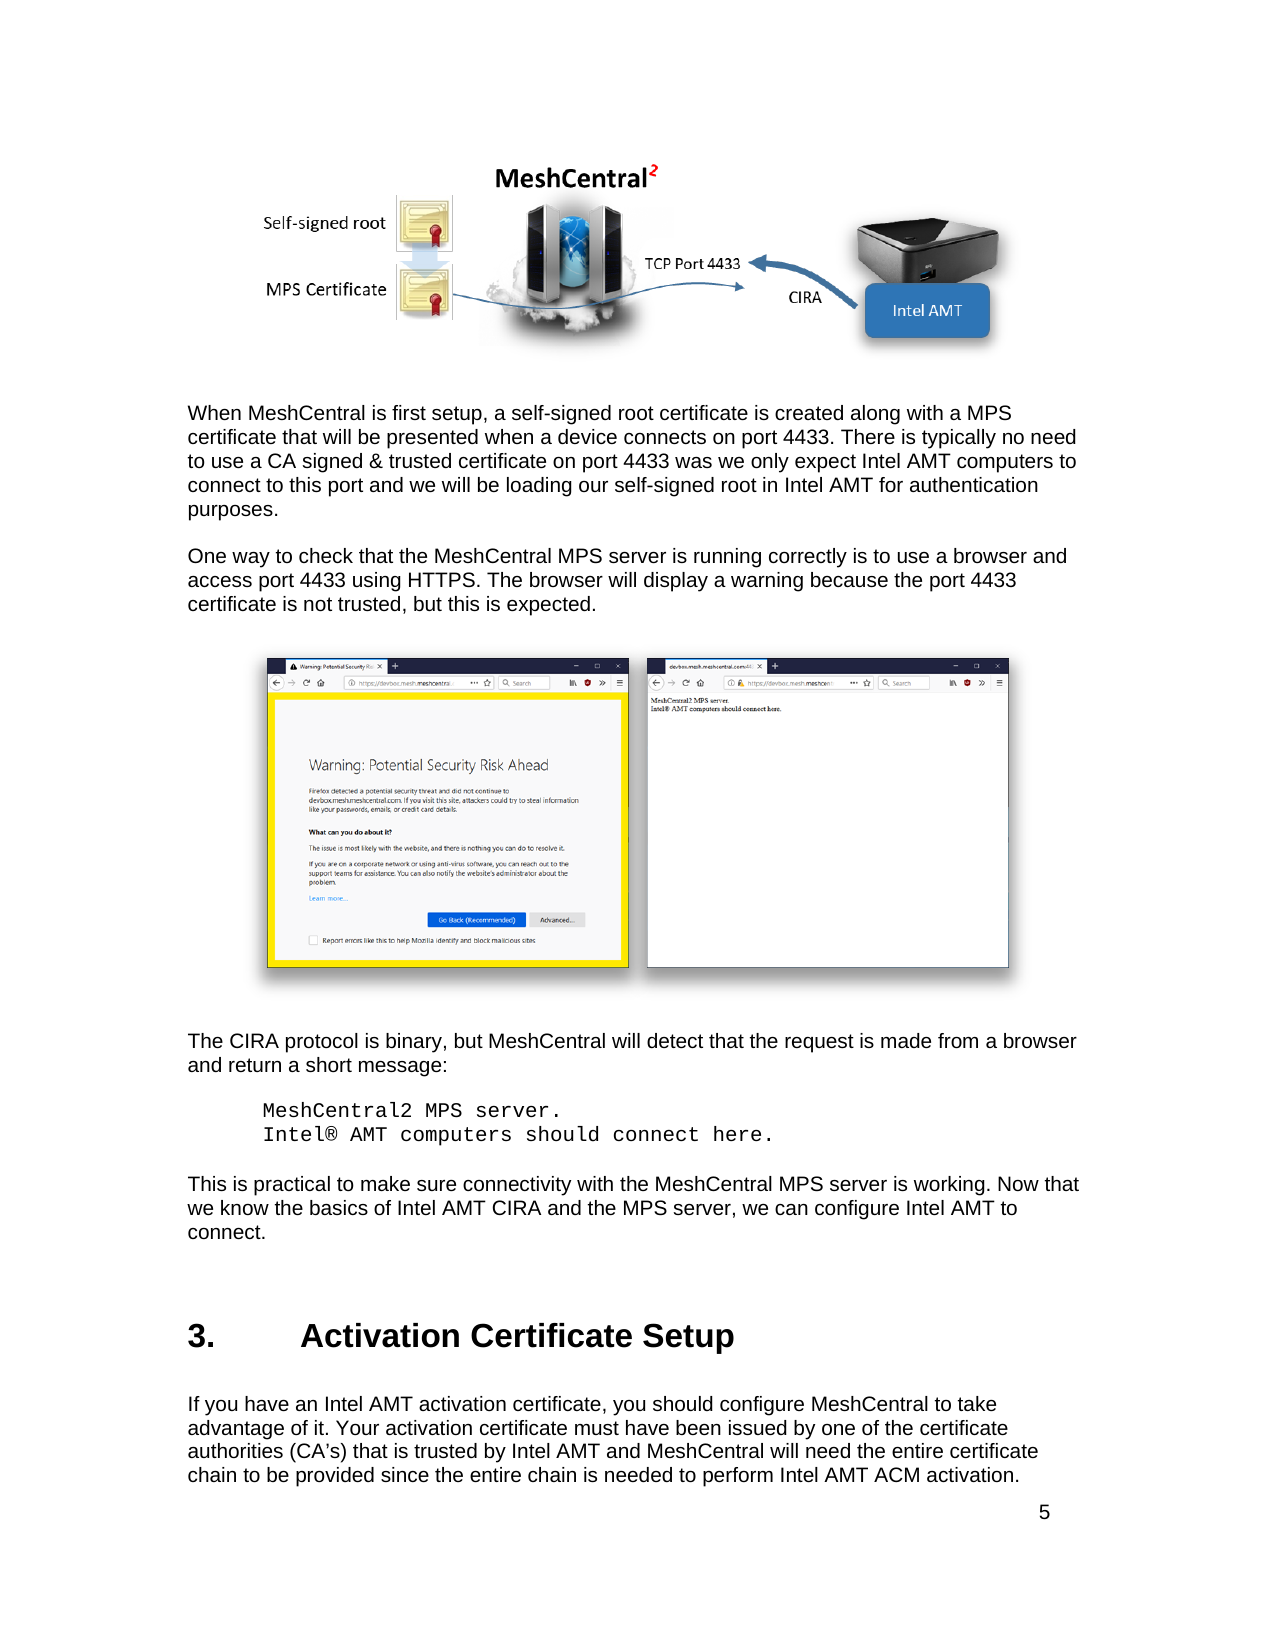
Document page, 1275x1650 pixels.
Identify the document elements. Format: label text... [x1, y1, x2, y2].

subtitle Activation Certificate Setup [187, 1317, 1087, 1355]
text If you have an Intel AMT activation certificate, you should configure MeshCentral to take advantage of it. Your activation certificate must have been issued by one of the certificate authorities (CA’s) that is trusted by Intel AMT and MeshCentral will need the entire certificate chain to be provided since the entire chain is needed to perform Intel AMT ACM activation. [187, 1391, 1087, 1487]
text This is practical to make sure connectivity with the MeshCentral MPS server is working. Now that we know the basics of Intel AMT CIRA and the MPS server, we can configure Intel AMT to connect. [187, 1172, 1087, 1244]
text The CIRA protocol is binary, but MeshCentral will detect that the request is made from a browser and return a short message: [187, 1029, 1087, 1077]
text One way to check that the MeshCentral MPS server is running correctly is to use a browser and access port 4433 using HTTPS. The browser will display a warning because the port 4433 certificate is not trusted, but this is expected. [187, 544, 1087, 616]
text Intel® AMT computers should connect here. [187, 1124, 1087, 1148]
text When MeshCentral is first setup, a self-signed root certificate is created along with a MPS certificate that will be presented when a device connects on port 4433. There is typically no need to use a CA signed & trusted certificate on port 4433 was we only expect Intel AMT computers to connect to this port and we will be loading our self-signed root in Intel AMT for authentication purposes. [187, 401, 1087, 520]
text MeshCentral2 MPS server. [187, 1101, 1087, 1124]
